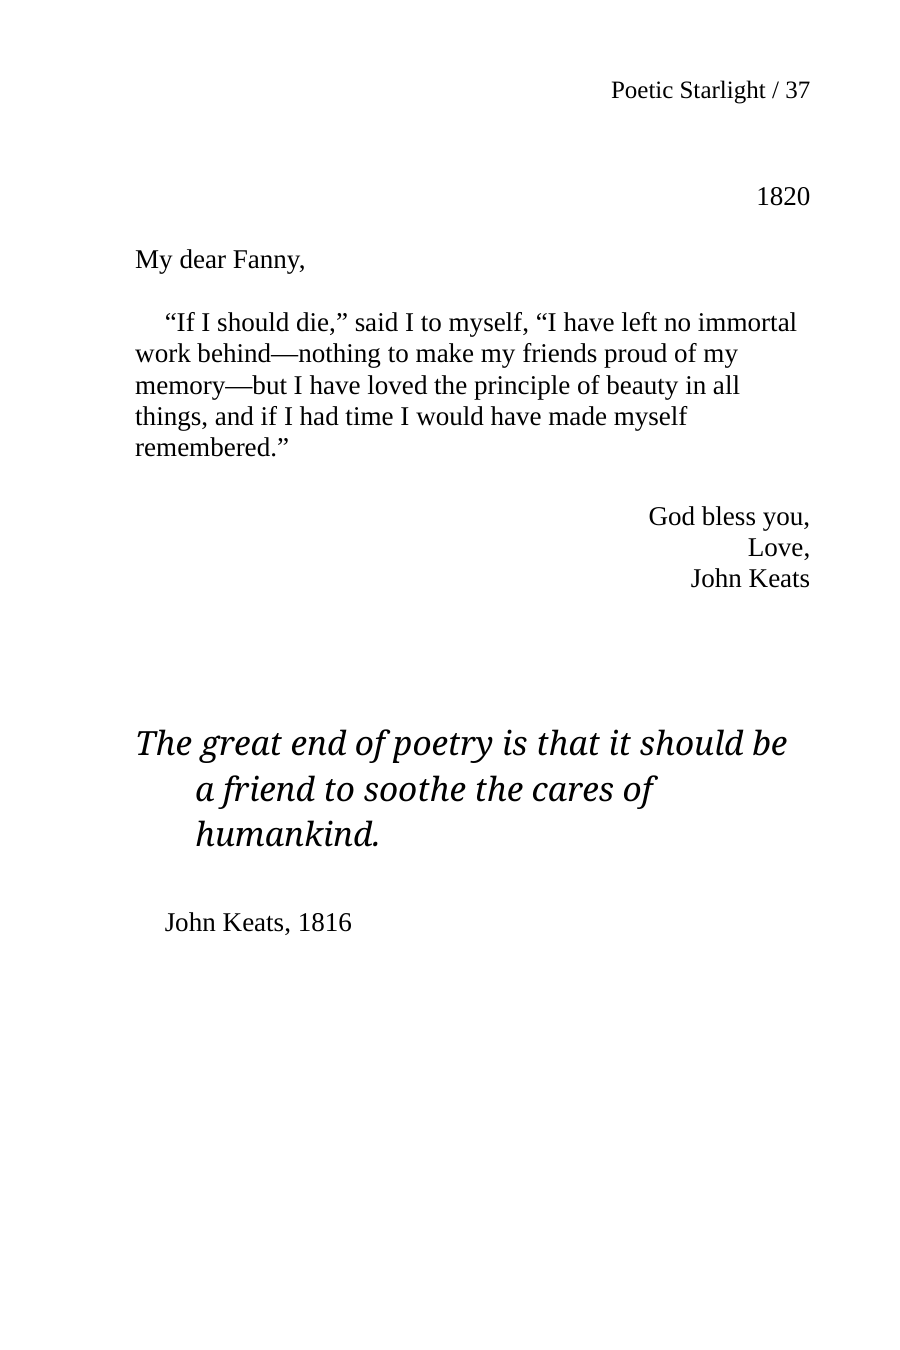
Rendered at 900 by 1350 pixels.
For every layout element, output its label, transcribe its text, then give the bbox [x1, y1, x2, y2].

text “If I should die,” said I to myself, “I have left no immortal work behind—nothing to make my friends proud of my memory—but I have loved the principle of beauty in all things, and if I had time I would have made myself remembered.” [135, 306, 810, 462]
text My dear Fanny, [135, 243, 810, 274]
text God bless you, [135, 500, 810, 531]
text John Keats [135, 562, 810, 593]
text 1820 [135, 180, 810, 211]
subtitle The great end of poetry is that it should be a friend to soothe the cares of humankind. [135, 720, 810, 856]
text Love, [135, 531, 810, 562]
text John Keats, 1816 [135, 906, 810, 937]
